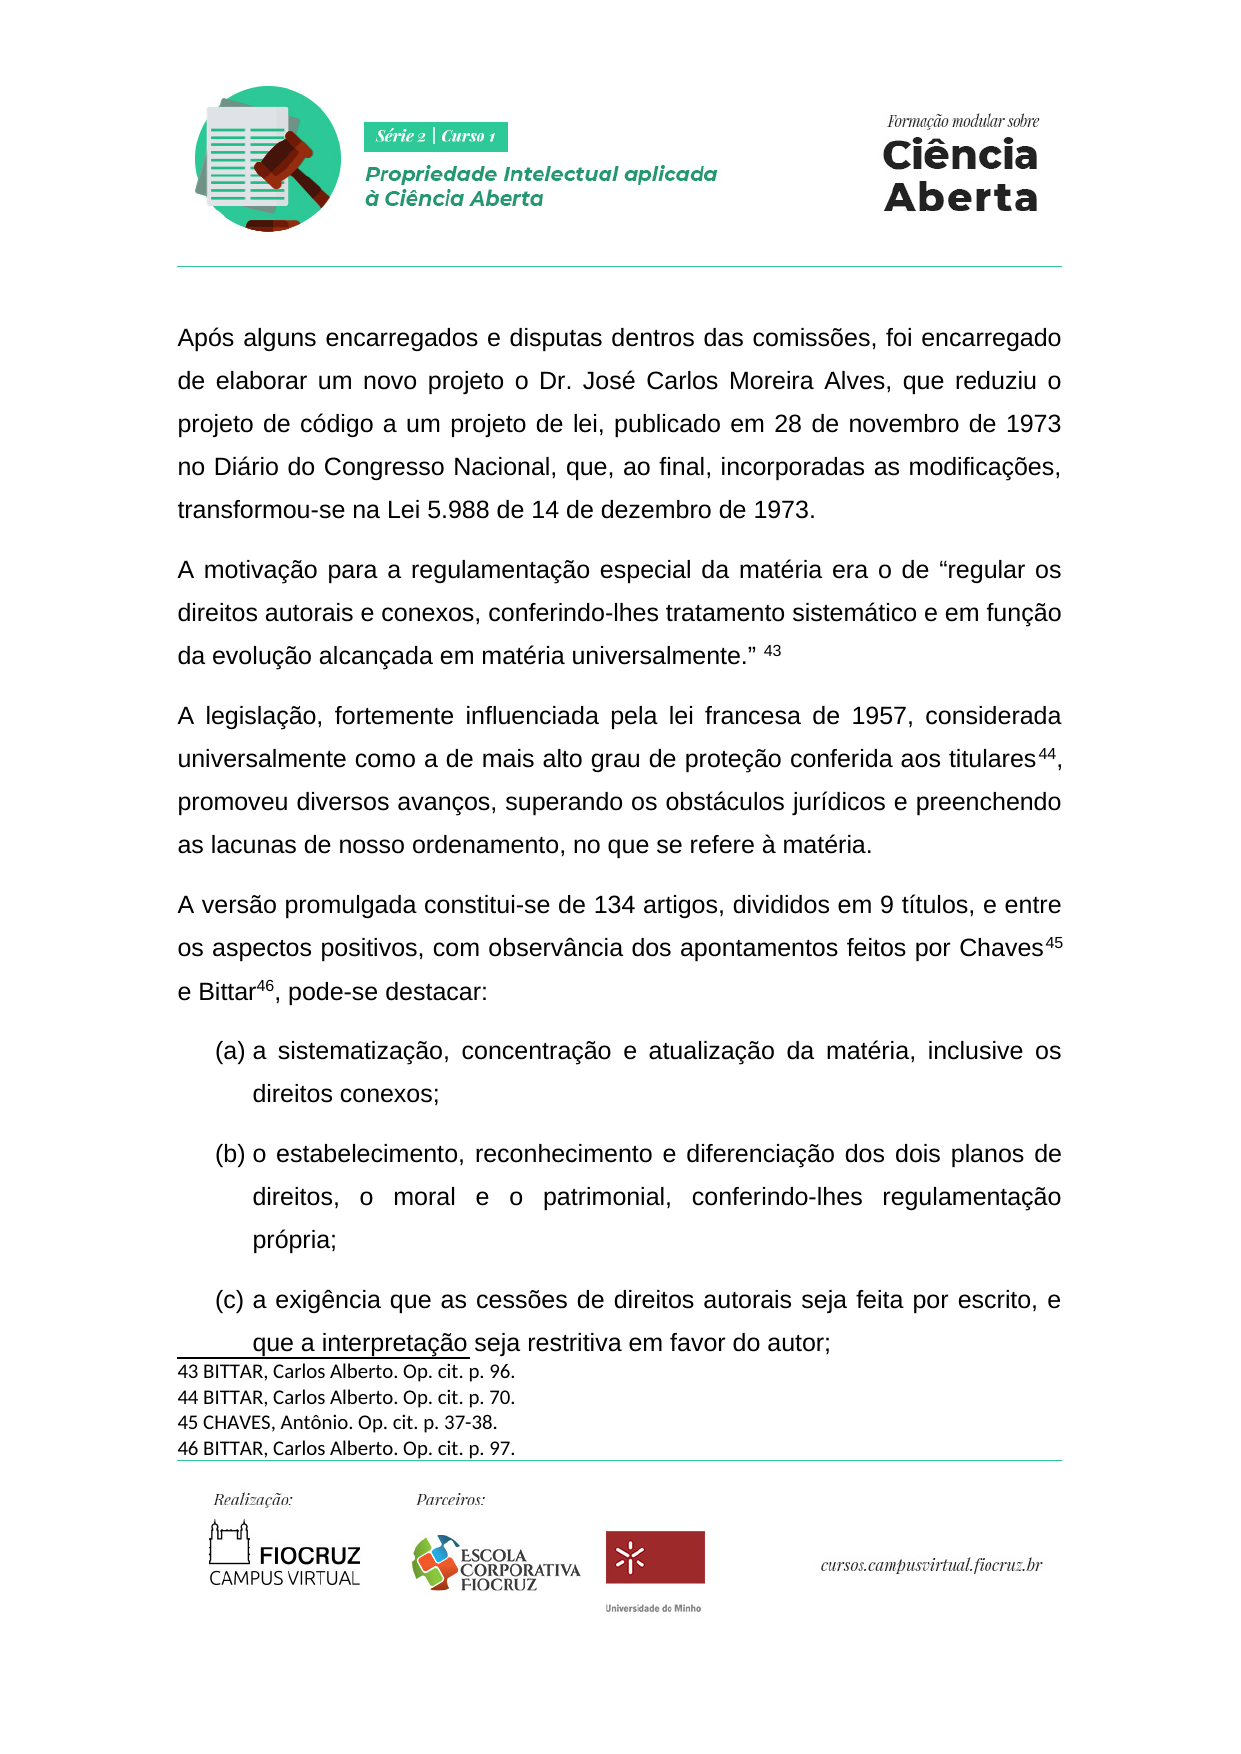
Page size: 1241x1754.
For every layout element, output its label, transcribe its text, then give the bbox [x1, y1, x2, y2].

text BITTAR, Carlos Alberto. Op. cit. p. 97. [177, 1435, 1063, 1460]
text BITTAR, Carlos Alberto. Op. cit. p. 96. [177, 1358, 1063, 1384]
text A motivação para a regulamentação especial da matéria era o de “regular os direitos autorais e conexos, conferindo-lhes tratamento sistemático e em função da evolução alcançada em matéria universalmente.” [177, 555, 1063, 670]
text Após alguns encarregados e disputas dentros das comissões, foi encarregado de elaborar um novo projeto o Dr. José Carlos Moreira Alves, que reduziu o projeto de código a um projeto de lei, publicado em 28 de novembro de 1973 no Diário do Congresso Nacional, que, ao final, incorporadas as modificações, transformou-se na Lei 5.988 de 14 de dezembro de 1973. [177, 323, 1063, 524]
list o estabelecimento, reconhecimento e diferenciação dos dois planos de direitos, o moral e o patrimonial, conferindo-lhes regulamentação própria; [215, 1139, 1063, 1254]
list a exigência que as cessões de direitos autorais seja feita por escrito, e que a interpretação seja restritiva em favor do autor; [215, 1285, 1063, 1357]
text BITTAR, Carlos Alberto. Op. cit. p. 70. [177, 1384, 1063, 1409]
text A versão promulgada constitui-se de 134 artigos, divididos em 9 títulos, e entre os aspectos positivos, com observância dos apontamentos feitos por Chaves e Bittar, pode-se destacar: [177, 890, 1063, 1005]
list a sistematização, concentração e atualização da matéria, inclusive os direitos conexos; [215, 1036, 1063, 1108]
text CHAVES, Antônio. Op. cit. p. 37-38. [177, 1409, 1063, 1435]
text A legislação, fortemente influenciada pela lei francesa de 1957, considerada universalmente como a de mais alto grau de proteção conferida aos titulares, promoveu diversos avanços, superando os obstáculos jurídicos e preenchendo as lacunas de nosso ordenamento, no que se refere à matéria. [177, 701, 1063, 859]
